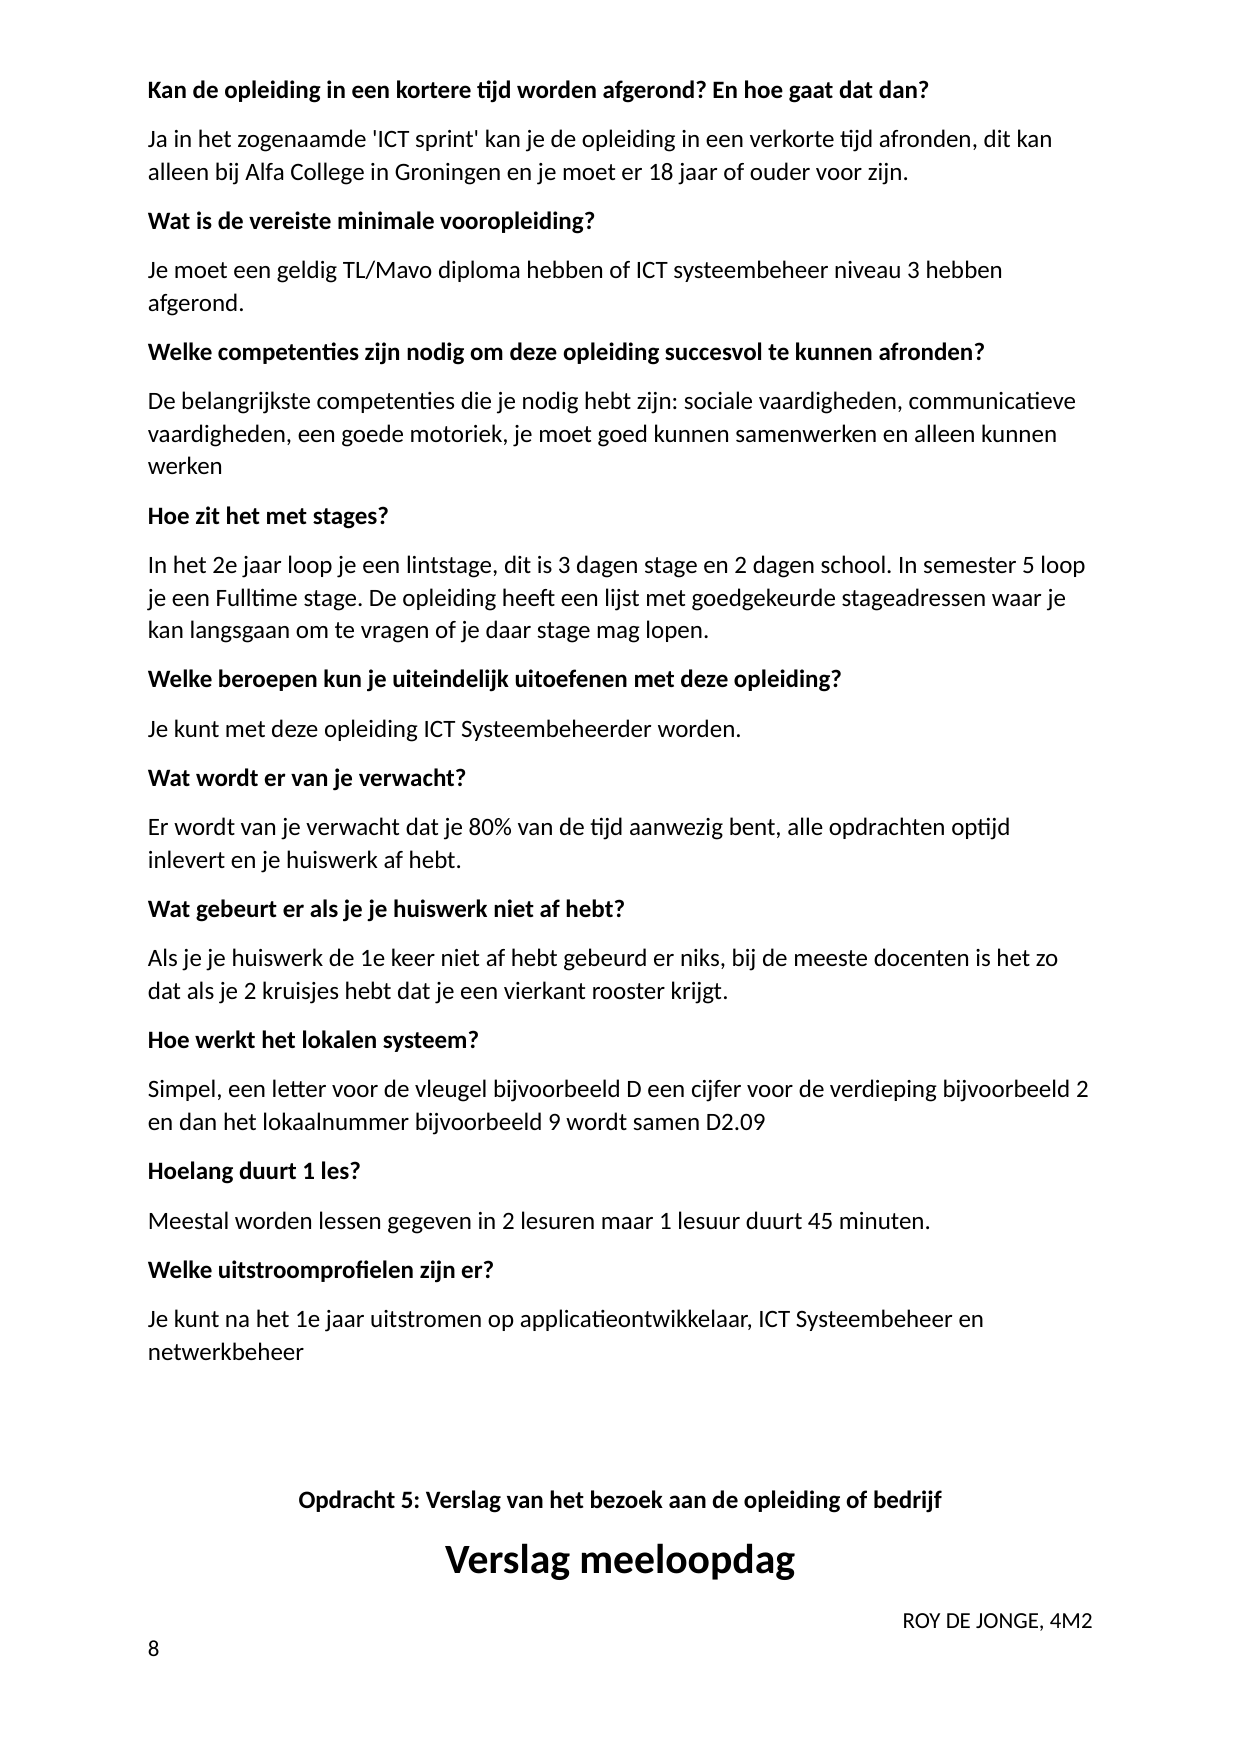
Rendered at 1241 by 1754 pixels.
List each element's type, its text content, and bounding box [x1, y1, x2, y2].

text Welke uitstroomprofielen zijn er? [148, 1254, 1093, 1284]
text Je kunt met deze opleiding ICT Systeembeheerder worden. [148, 713, 1093, 743]
text Ja in het zogenaamde 'ICT sprint' kan je de opleiding in een verkorte tijd afronden, dit kan alleen bij Alfa College in Groningen en je moet er 18 jaar of ouder voor zijn. [148, 123, 1093, 186]
text In het 2e jaar loop je een lintstage, dit is 3 dagen stage en 2 dagen school. In semester 5 loop je een Fulltime stage. De opleiding heeft een lijst met goedgekeurde stageadressen waar je kan langsgaan om te vragen of je daar stage mag lopen. [148, 549, 1093, 645]
text Welke beroepen kun je uiteindelijk uitoefenen met deze opleiding? [148, 663, 1093, 694]
text Wat is de vereiste minimale vooropleiding? [148, 205, 1093, 235]
text Je moet een geldig TL/Mavo diploma hebben of ICT systeembeheer niveau 3 hebben afgerond. [148, 254, 1093, 317]
text Verslag meeloopdag [148, 1533, 1093, 1584]
text Hoelang duurt 1 les? [148, 1156, 1093, 1186]
text Simpel, een letter voor de vleugel bijvoorbeeld D een cijfer voor de verdieping bijvoorbeeld 2 en dan het lokaalnummer bijvoorbeeld 9 wordt samen D2.09 [148, 1074, 1093, 1137]
text Welke competenties zijn nodig om deze opleiding succesvol te kunnen afronden? [148, 336, 1093, 367]
text Je kunt na het 1e jaar uitstromen op applicatieontwikkelaar, ICT Systeembeheer en netwerkbeheer [148, 1303, 1093, 1366]
text Meestal worden lessen gegeven in 2 lesuren maar 1 lesuur duurt 45 minuten. [148, 1205, 1093, 1235]
text Hoe zit het met stages? [148, 500, 1093, 530]
text Er wordt van je verwacht dat je 80% van de tijd aanwezig bent, alle opdrachten optijd inlevert en je huiswerk af hebt. [148, 811, 1093, 874]
text Als je je huiswerk de 1e keer niet af hebt gebeurd er niks, bij de meeste docenten is het zo dat als je 2 kruisjes hebt dat je een vierkant rooster krijgt. [148, 942, 1093, 1006]
text Wat wordt er van je verwacht? [148, 762, 1093, 793]
text Kan de opleiding in een kortere tijd worden afgerond? En hoe gaat dat dan? [148, 74, 1093, 104]
text Hoe werkt het lokalen systeem? [148, 1024, 1093, 1055]
text Opdracht 5: Verslag van het bezoek aan de opleiding of bedrijf [148, 1484, 1093, 1514]
text Wat gebeurt er als je je huiswerk niet af hebt? [148, 893, 1093, 924]
text De belangrijkste competenties die je nodig hebt zijn: sociale vaardigheden, communicatieve vaardigheden, een goede motoriek, je moet goed kunnen samenwerken en alleen kunnen werken [148, 385, 1093, 481]
